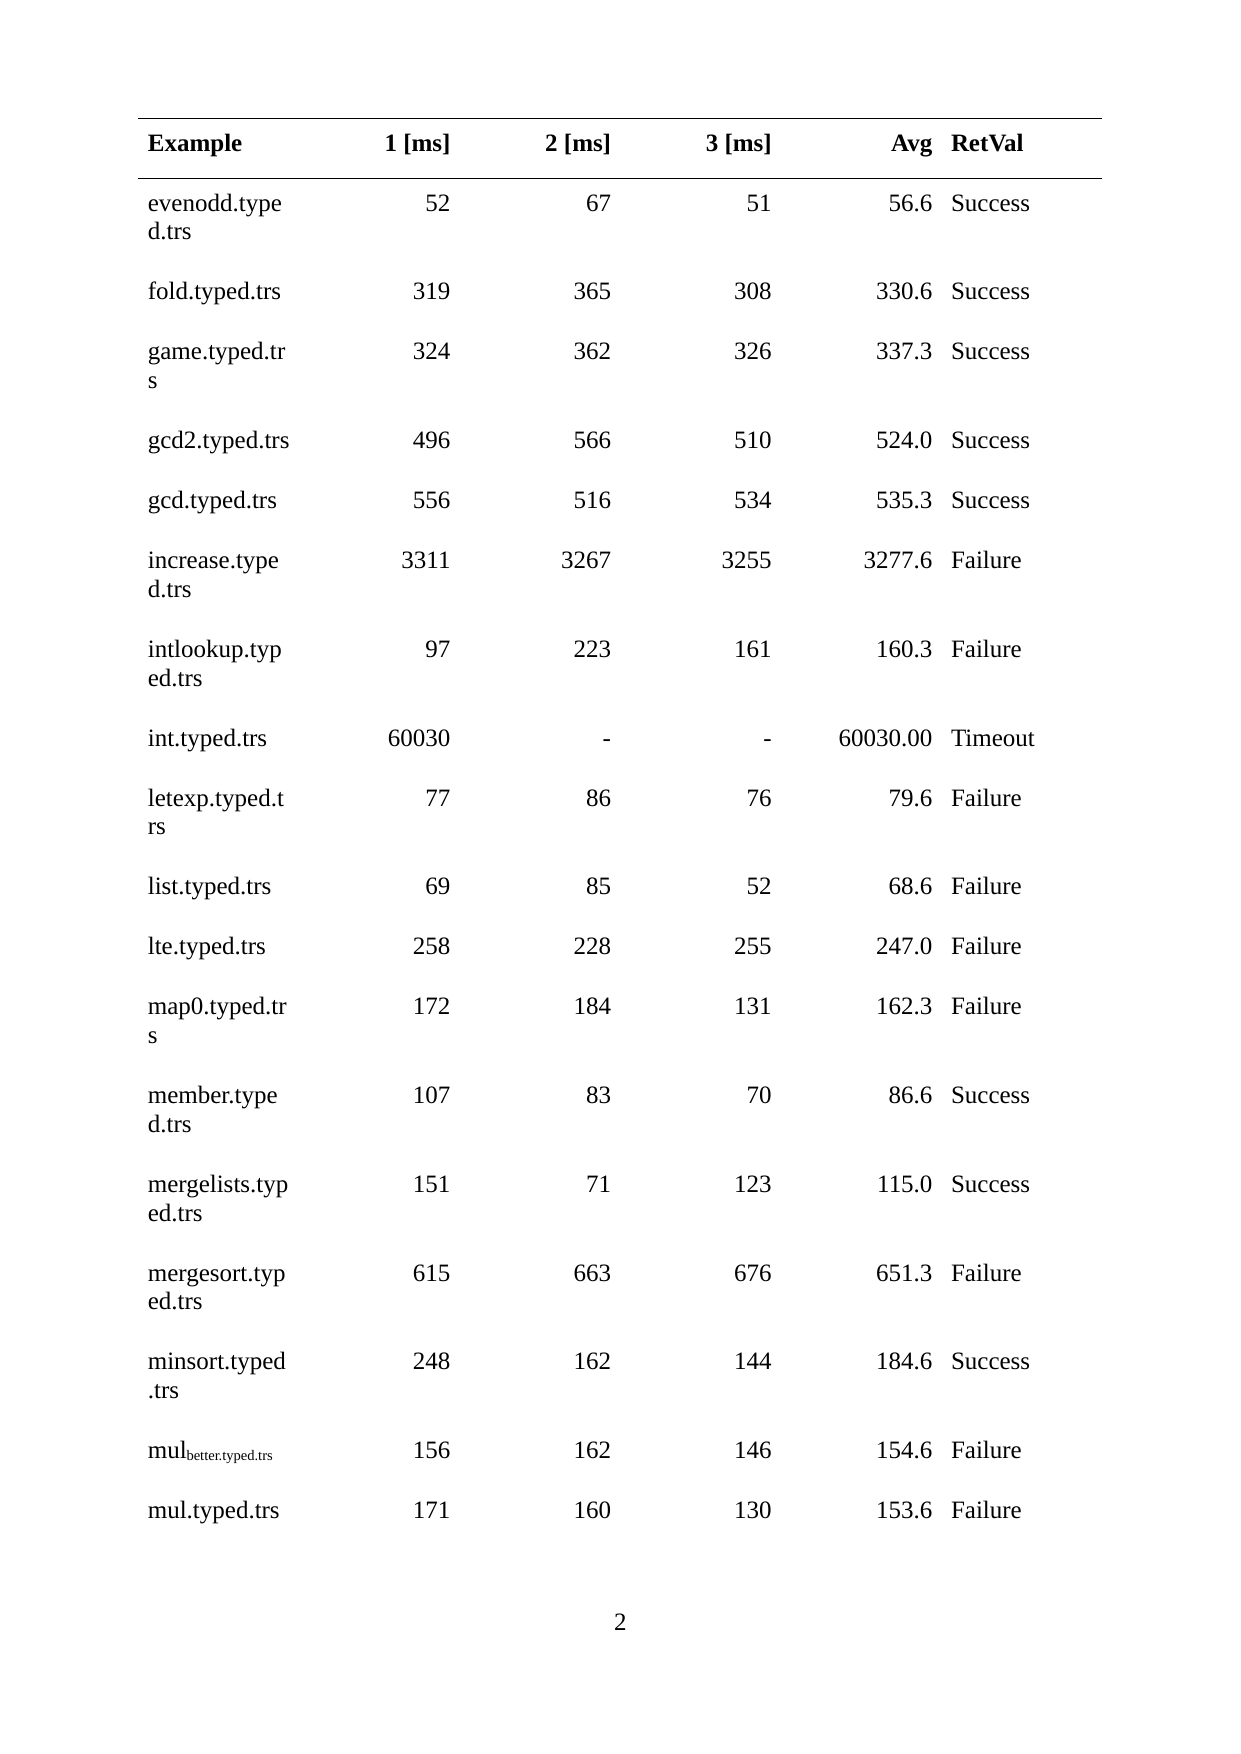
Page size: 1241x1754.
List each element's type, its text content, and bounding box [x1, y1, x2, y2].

table_cell Failure [941, 982, 1102, 1071]
table_cell 56.6 [781, 179, 941, 267]
table_cell 153.6 [781, 1486, 941, 1546]
table_header 3 [ms] [620, 119, 781, 178]
table_header Example [138, 119, 299, 178]
table_cell 154.6 [781, 1426, 941, 1486]
table_header Avg [781, 119, 941, 178]
table_cell 223 [460, 625, 620, 713]
table_cell 52 [620, 862, 781, 922]
table_cell increase.typed.trs [138, 536, 299, 624]
table_cell 85 [460, 862, 620, 922]
table_cell 258 [299, 922, 459, 982]
table_cell minsort.typed.trs [138, 1337, 299, 1426]
table_cell 69 [299, 862, 459, 922]
table_cell mergesort.typed.trs [138, 1248, 299, 1337]
table_cell 535.3 [781, 476, 941, 536]
table_cell 162.3 [781, 982, 941, 1071]
table_cell - [620, 713, 781, 773]
table_cell 362 [460, 327, 620, 416]
table_cell fold.typed.trs [138, 267, 299, 327]
table_cell 228 [460, 922, 620, 982]
table_cell Success [941, 1071, 1102, 1159]
table_cell 496 [299, 416, 459, 476]
table_cell lte.typed.trs [138, 922, 299, 982]
table_cell Failure [941, 1486, 1102, 1546]
table_cell 67 [460, 179, 620, 267]
table_cell 651.3 [781, 1248, 941, 1337]
table_cell game.typed.trs [138, 327, 299, 416]
table_cell 51 [620, 179, 781, 267]
table_cell 156 [299, 1426, 459, 1486]
table_cell 326 [620, 327, 781, 416]
table_cell 248 [299, 1337, 459, 1426]
table_cell 79.6 [781, 773, 941, 862]
table_cell 3311 [299, 536, 459, 624]
table_cell Failure [941, 773, 1102, 862]
table_cell 663 [460, 1248, 620, 1337]
table_cell Success [941, 416, 1102, 476]
table_cell mergelists.typed.trs [138, 1160, 299, 1248]
table_cell 146 [620, 1426, 781, 1486]
table_cell 510 [620, 416, 781, 476]
table_cell Success [941, 327, 1102, 416]
table_cell 162 [460, 1337, 620, 1426]
table_header 1 [ms] [299, 119, 459, 178]
table_header 2 [ms] [460, 119, 620, 178]
table_cell 255 [620, 922, 781, 982]
table_cell 86 [460, 773, 620, 862]
table_cell gcd.typed.trs [138, 476, 299, 536]
table_cell mul.typed.trs [138, 1486, 299, 1546]
table_cell 516 [460, 476, 620, 536]
table_cell - [460, 713, 620, 773]
table_cell 160.3 [781, 625, 941, 713]
table_cell 319 [299, 267, 459, 327]
table_cell 68.6 [781, 862, 941, 922]
table_cell 615 [299, 1248, 459, 1337]
table_cell 151 [299, 1160, 459, 1248]
table_cell mulbetter.typed.trs [138, 1426, 299, 1486]
table_cell Timeout [941, 713, 1102, 773]
table_cell 160 [460, 1486, 620, 1546]
table_cell list.typed.trs [138, 862, 299, 922]
table_cell 324 [299, 327, 459, 416]
table_cell 115.0 [781, 1160, 941, 1248]
table_cell 3277.6 [781, 536, 941, 624]
table_cell Success [941, 1337, 1102, 1426]
table_cell 130 [620, 1486, 781, 1546]
table_cell 60030 [299, 713, 459, 773]
table_cell 52 [299, 179, 459, 267]
table_cell 83 [460, 1071, 620, 1159]
table_cell 97 [299, 625, 459, 713]
table_cell letexp.typed.trs [138, 773, 299, 862]
table_cell Success [941, 1160, 1102, 1248]
table_cell 70 [620, 1071, 781, 1159]
table_cell 534 [620, 476, 781, 536]
table_cell Success [941, 267, 1102, 327]
table_cell 162 [460, 1426, 620, 1486]
table_header RetVal [941, 119, 1102, 178]
table_cell 131 [620, 982, 781, 1071]
table_cell Failure [941, 1426, 1102, 1486]
table_cell 86.6 [781, 1071, 941, 1159]
table_cell Success [941, 476, 1102, 536]
table_cell Failure [941, 922, 1102, 982]
table_cell 184.6 [781, 1337, 941, 1426]
table_cell 676 [620, 1248, 781, 1337]
table_cell 330.6 [781, 267, 941, 327]
table_cell Failure [941, 536, 1102, 624]
table_cell 3255 [620, 536, 781, 624]
table_cell Failure [941, 625, 1102, 713]
table_cell 123 [620, 1160, 781, 1248]
table_cell gcd2.typed.trs [138, 416, 299, 476]
table_cell 71 [460, 1160, 620, 1248]
table_cell 556 [299, 476, 459, 536]
table_cell 247.0 [781, 922, 941, 982]
table_cell member.typed.trs [138, 1071, 299, 1159]
table_cell 76 [620, 773, 781, 862]
table_cell 566 [460, 416, 620, 476]
table_cell 3267 [460, 536, 620, 624]
table_cell 172 [299, 982, 459, 1071]
table_cell intlookup.typed.trs [138, 625, 299, 713]
table_cell 337.3 [781, 327, 941, 416]
table_cell 77 [299, 773, 459, 862]
table_cell evenodd.typed.trs [138, 179, 299, 267]
table_cell map0.typed.trs [138, 982, 299, 1071]
table_cell 144 [620, 1337, 781, 1426]
table_cell 184 [460, 982, 620, 1071]
table_cell int.typed.trs [138, 713, 299, 773]
table_cell 308 [620, 267, 781, 327]
table_cell 365 [460, 267, 620, 327]
table_cell Success [941, 179, 1102, 267]
table_cell 524.0 [781, 416, 941, 476]
table_cell 107 [299, 1071, 459, 1159]
table_cell 171 [299, 1486, 459, 1546]
table_cell Failure [941, 862, 1102, 922]
table_cell 60030.00 [781, 713, 941, 773]
table_cell Failure [941, 1248, 1102, 1337]
table_cell 161 [620, 625, 781, 713]
